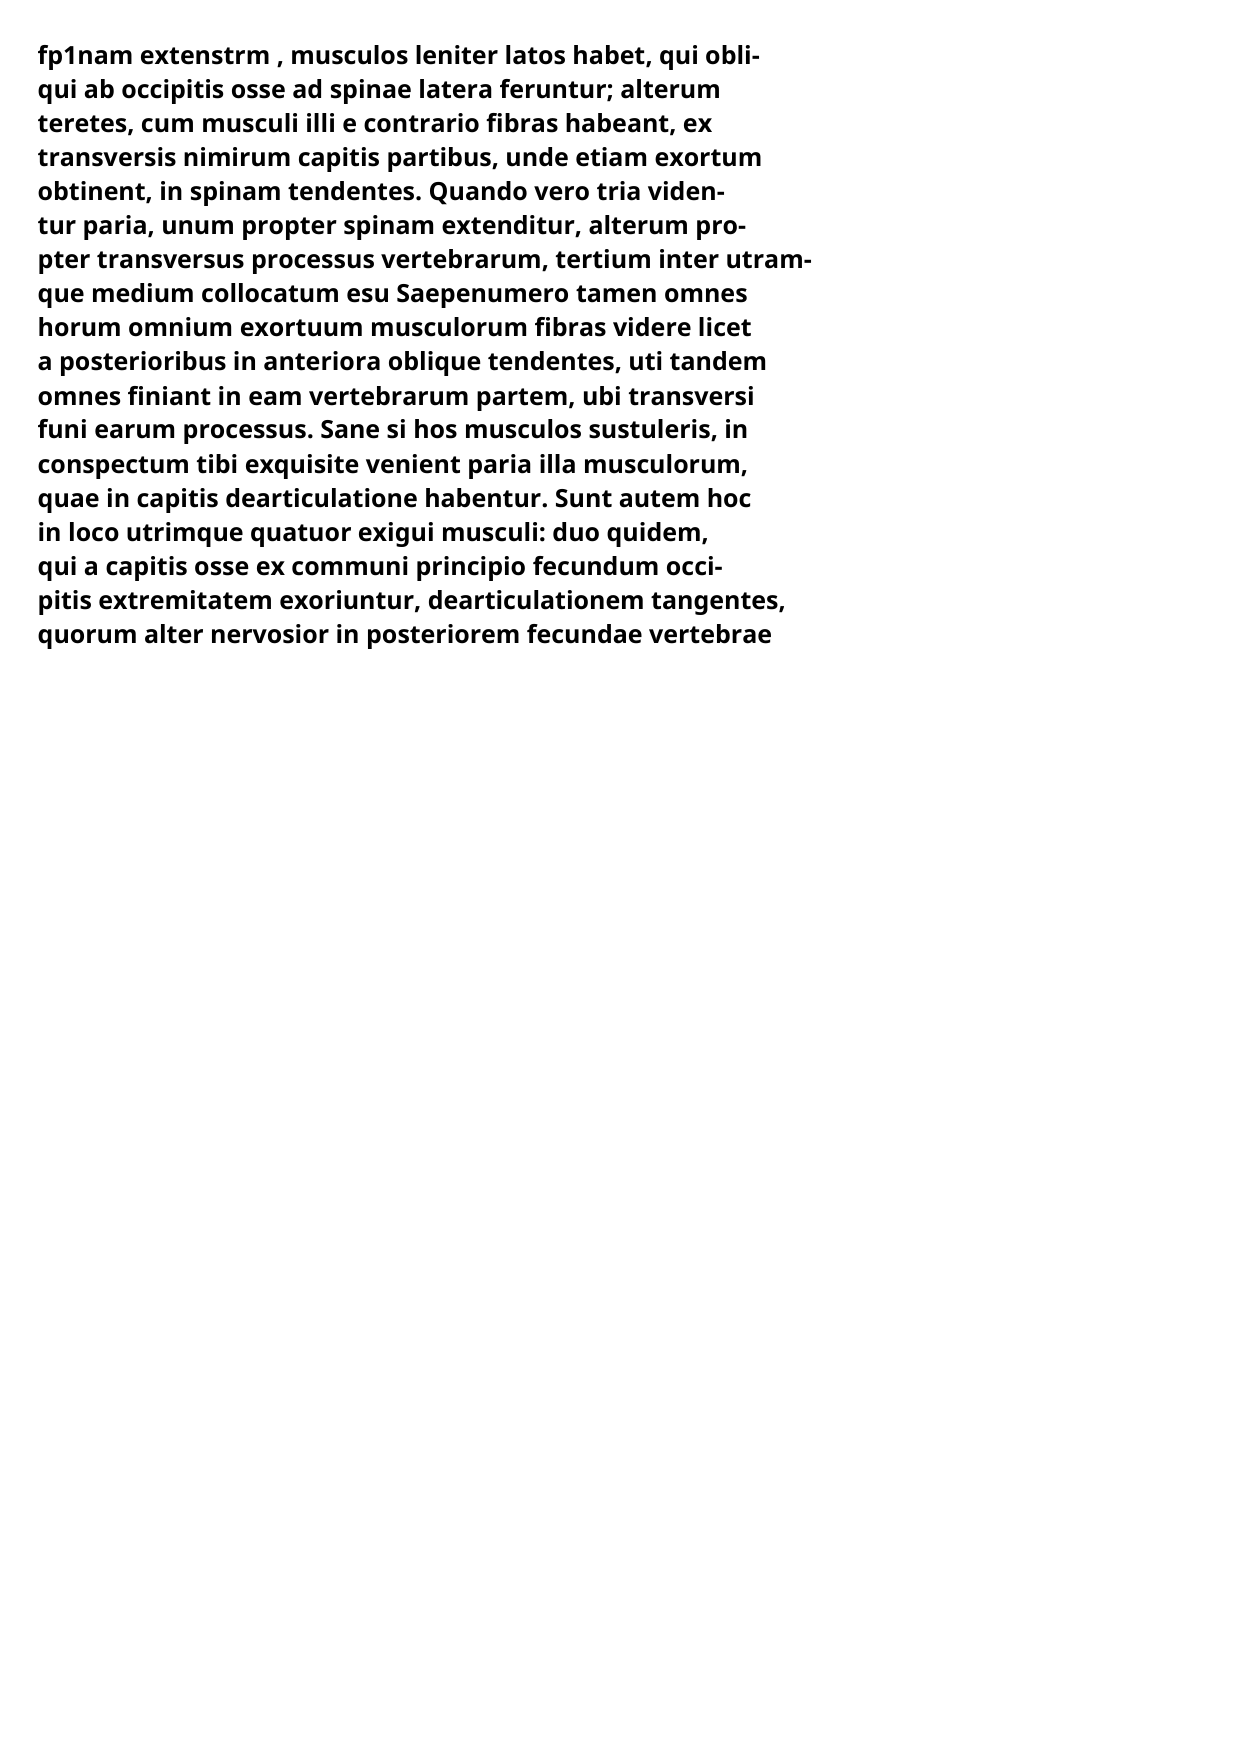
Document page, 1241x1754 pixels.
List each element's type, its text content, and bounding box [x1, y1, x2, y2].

text fp1nam extenstrm , musculos leniter latos habet, qui obli- qui ab occipitis osse ad spinae latera feruntur; alterum teretes, cum musculi illi e contrario fibras habeant, ex transversis nimirum capitis partibus, unde etiam exortum obtinent, in spinam tendentes. Quando vero tria viden- tur paria, unum propter spinam extenditur, alterum pro- pter transversus processus vertebrarum, tertium inter utram- que medium collocatum esu Saepenumero tamen omnes horum omnium exortuum musculorum fibras videre licet a posterioribus in anteriora oblique tendentes, uti tandem omnes finiant in eam vertebrarum partem, ubi transversi funi earum processus. Sane si hos musculos sustuleris, in conspectum tibi exquisite venient paria illa musculorum, quae in capitis dearticulatione habentur. Sunt autem hoc in loco utrimque quatuor exigui musculi: duo quidem, qui a capitis osse ex communi principio fecundum occi- pitis extremitatem exoriuntur, dearticulationem tangentes, quorum alter nervosior in posteriorem fecundae vertebrae [37, 37, 1203, 651]
